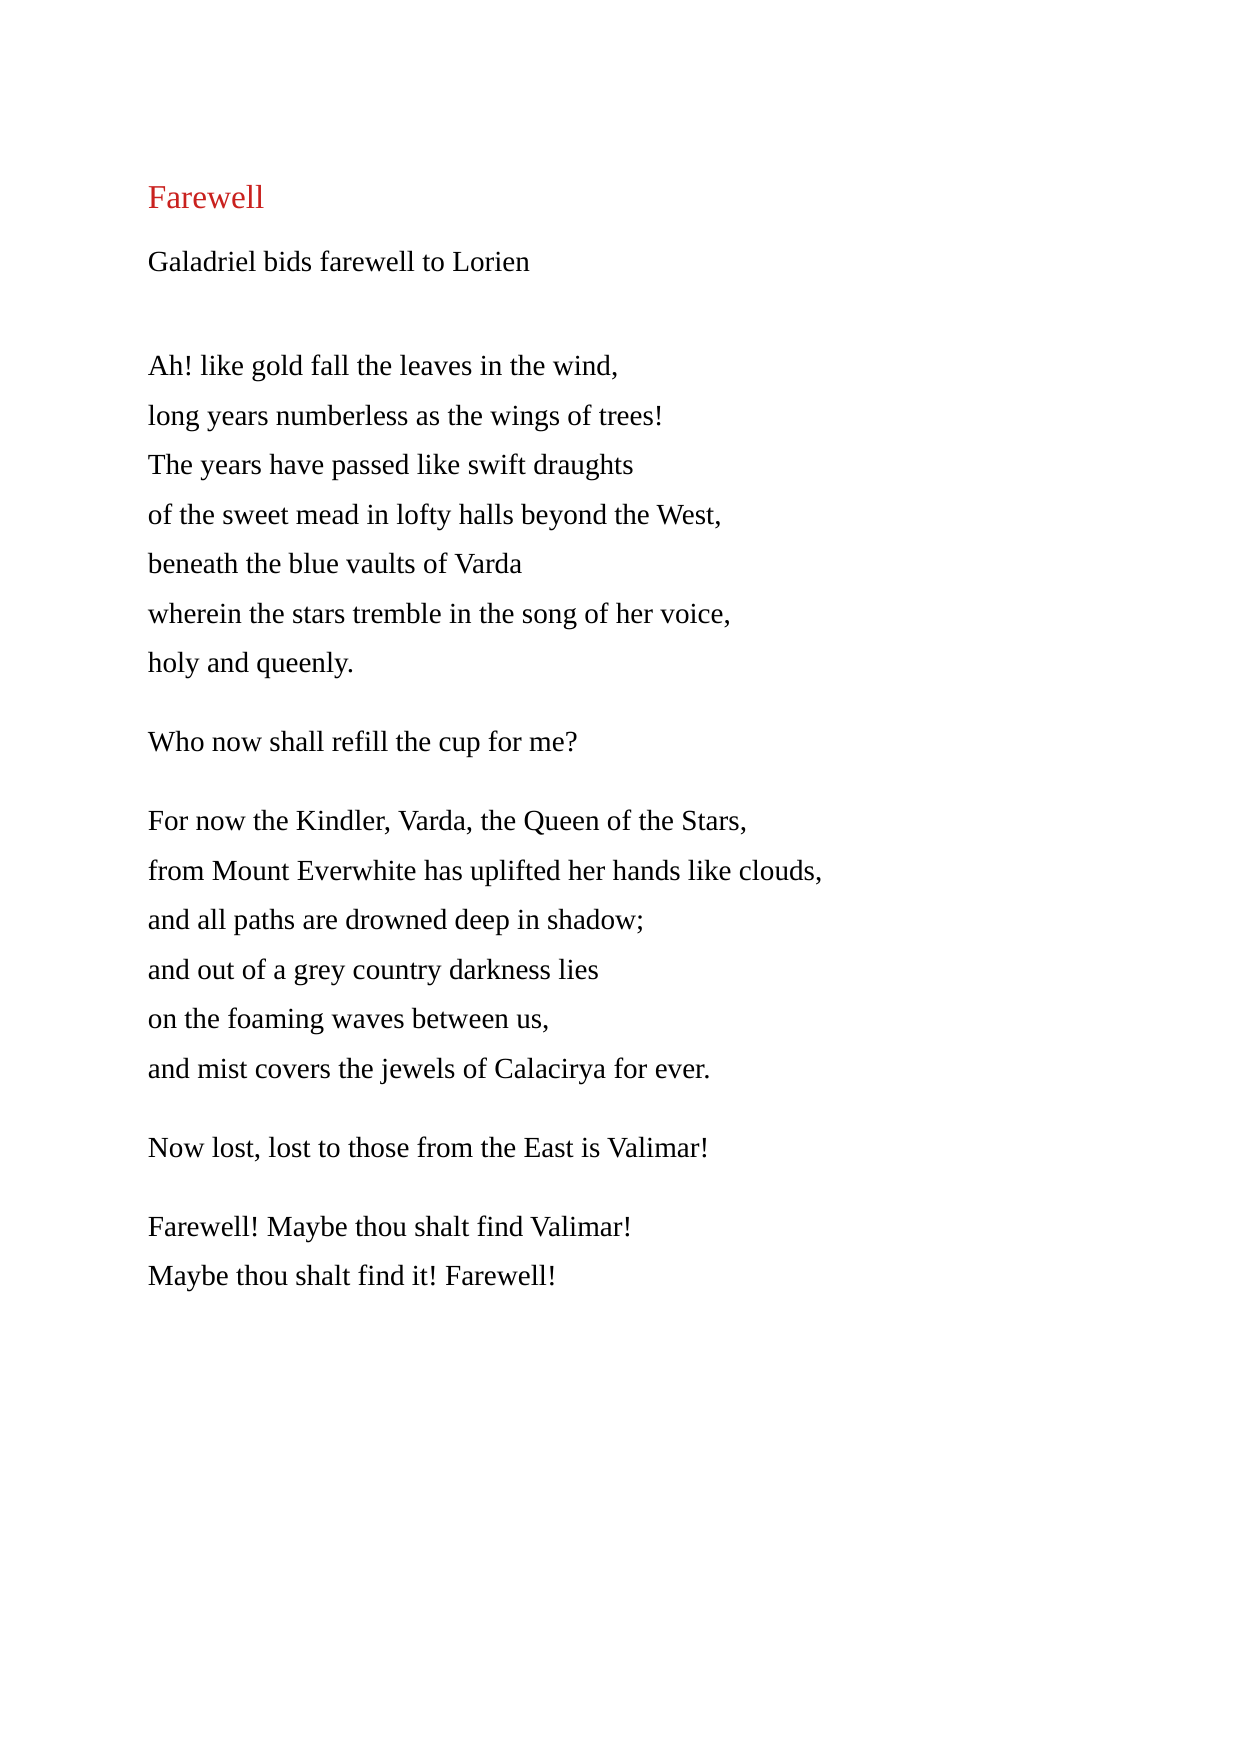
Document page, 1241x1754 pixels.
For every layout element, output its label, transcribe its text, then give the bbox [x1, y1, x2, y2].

text Galadriel bids farewell to Lorien [148, 244, 1093, 277]
text Now lost, lost to those from the East is Valimar! [148, 1130, 1093, 1163]
text Ah! like gold fall the leaves in the wind, long years numberless as the wings of trees! The years have passed like swift draughts of the sweet mead in lofty halls beyond the West, beneath the blue vaults of Varda wherein the stars tremble in the song of her voice, holy and queenly. [148, 348, 1093, 679]
text Farewell! Maybe thou shalt find Valimar! Maybe thou shalt find it! Farewell! [148, 1209, 1093, 1292]
text For now the Kindler, Varda, the Queen of the Stars, from Mount Everwhite has uplifted her hands like clouds, and all paths are drowned deep in shadow; and out of a grey country darkness lies on the foaming waves between us, and mist covers the jewels of Calacirya for ever. [148, 803, 1093, 1084]
text Farewell [148, 177, 1093, 216]
text Who now shall refill the cup for me? [148, 724, 1093, 758]
